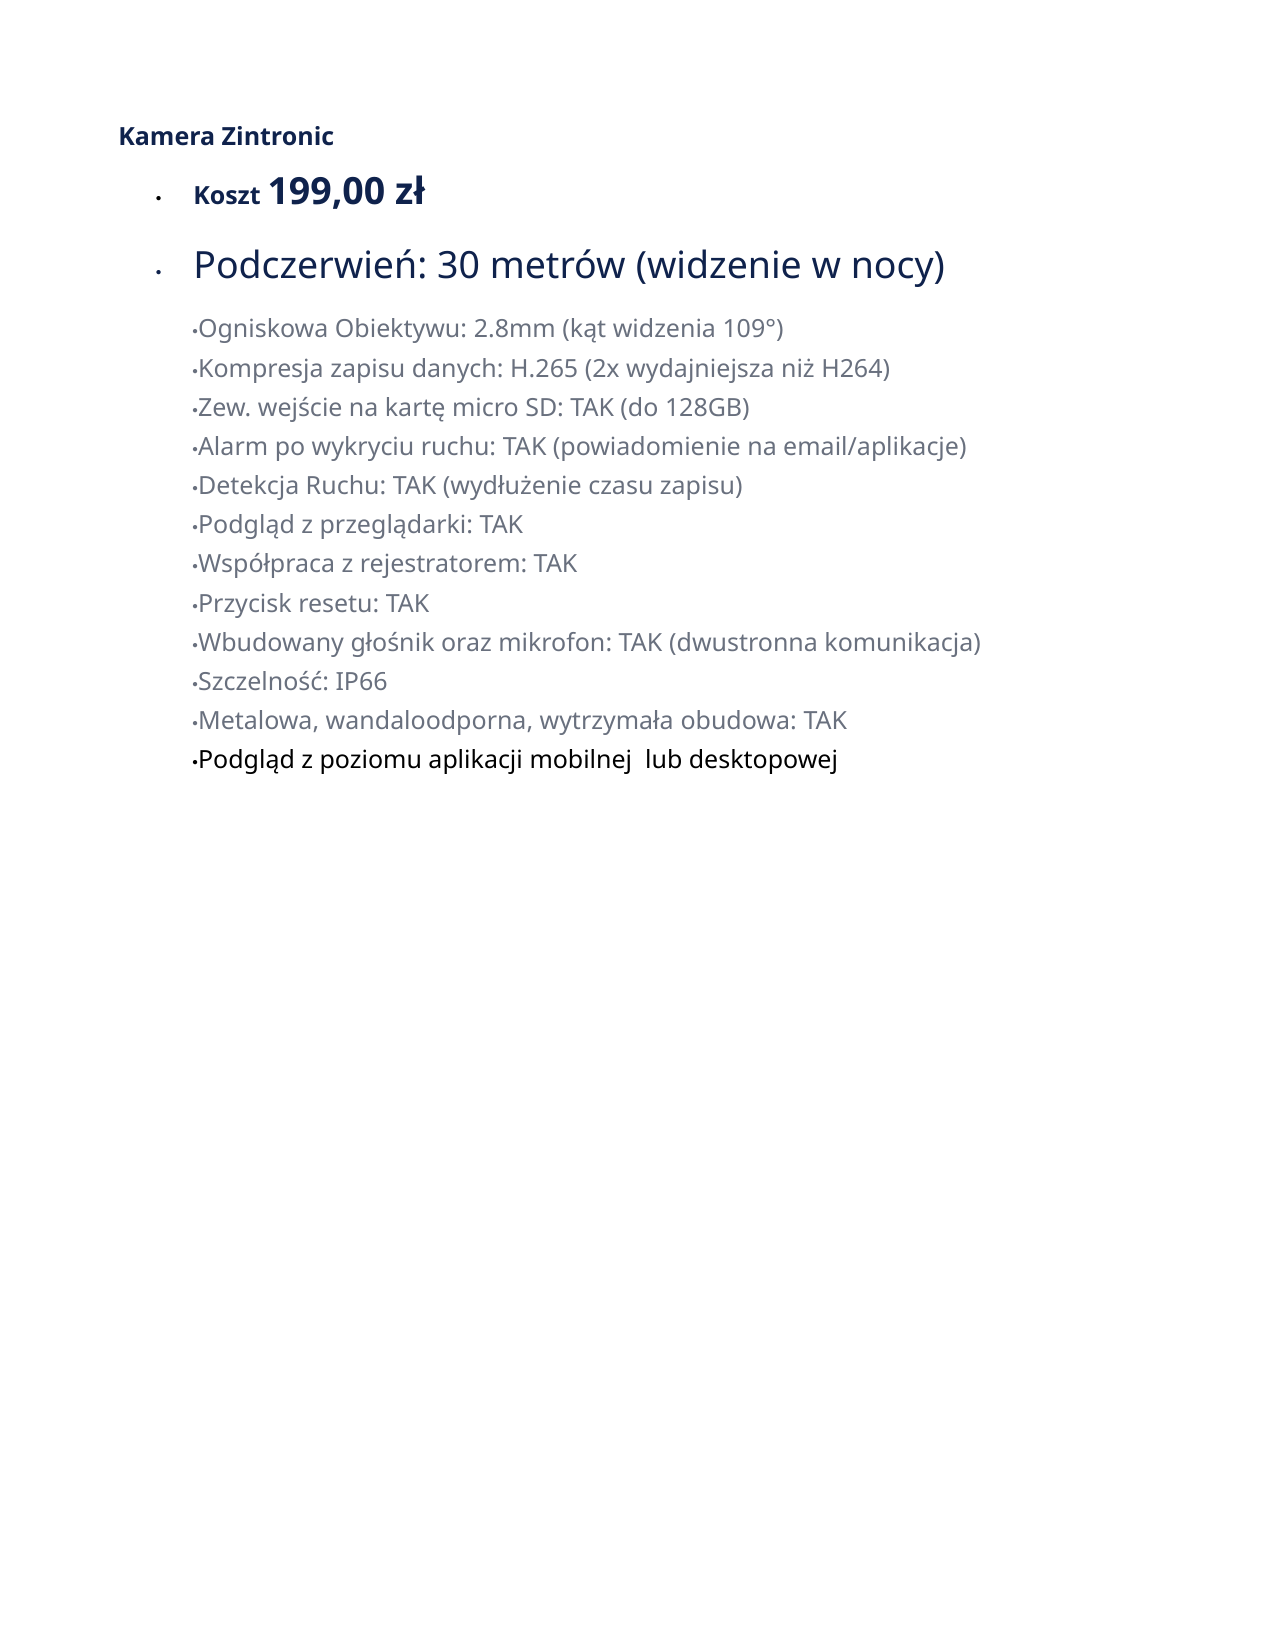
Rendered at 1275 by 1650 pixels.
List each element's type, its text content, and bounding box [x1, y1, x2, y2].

list Koszt 199,00 zł [156, 165, 1157, 216]
list Detekcja Ruchu: TAK (wydłużenie czasu zapisu) [118, 468, 1157, 502]
list Alarm po wykryciu ruchu: TAK (powiadomienie na email/aplikacje) [118, 429, 1157, 463]
list Szczelność: IP66 [118, 664, 1157, 698]
list Ogniskowa Obiektywu: 2.8mm (kąt widzenia 109°) [118, 311, 1157, 345]
list Metalowa, wandaloodporna, wytrzymała obudowa: TAK [118, 703, 1157, 737]
list Podczerwień: 30 metrów (widzenie w nocy) [156, 238, 1157, 289]
list Podgląd z przeglądarki: TAK [118, 507, 1157, 541]
list Wbudowany głośnik oraz mikrofon: TAK (dwustronna komunikacja) [118, 624, 1157, 658]
list Zew. wejście na kartę micro SD: TAK (do 128GB) [118, 389, 1157, 423]
subtitle Kamera Zintronic [118, 118, 1157, 152]
list Przycisk resetu: TAK [118, 585, 1157, 619]
list Podgląd z poziomu aplikacji mobilnej lub desktopowej [118, 742, 1157, 776]
list Współpraca z rejestratorem: TAK [118, 546, 1157, 580]
list Kompresja zapisu danych: H.265 (2x wydajniejsza niż H264) [118, 350, 1157, 384]
